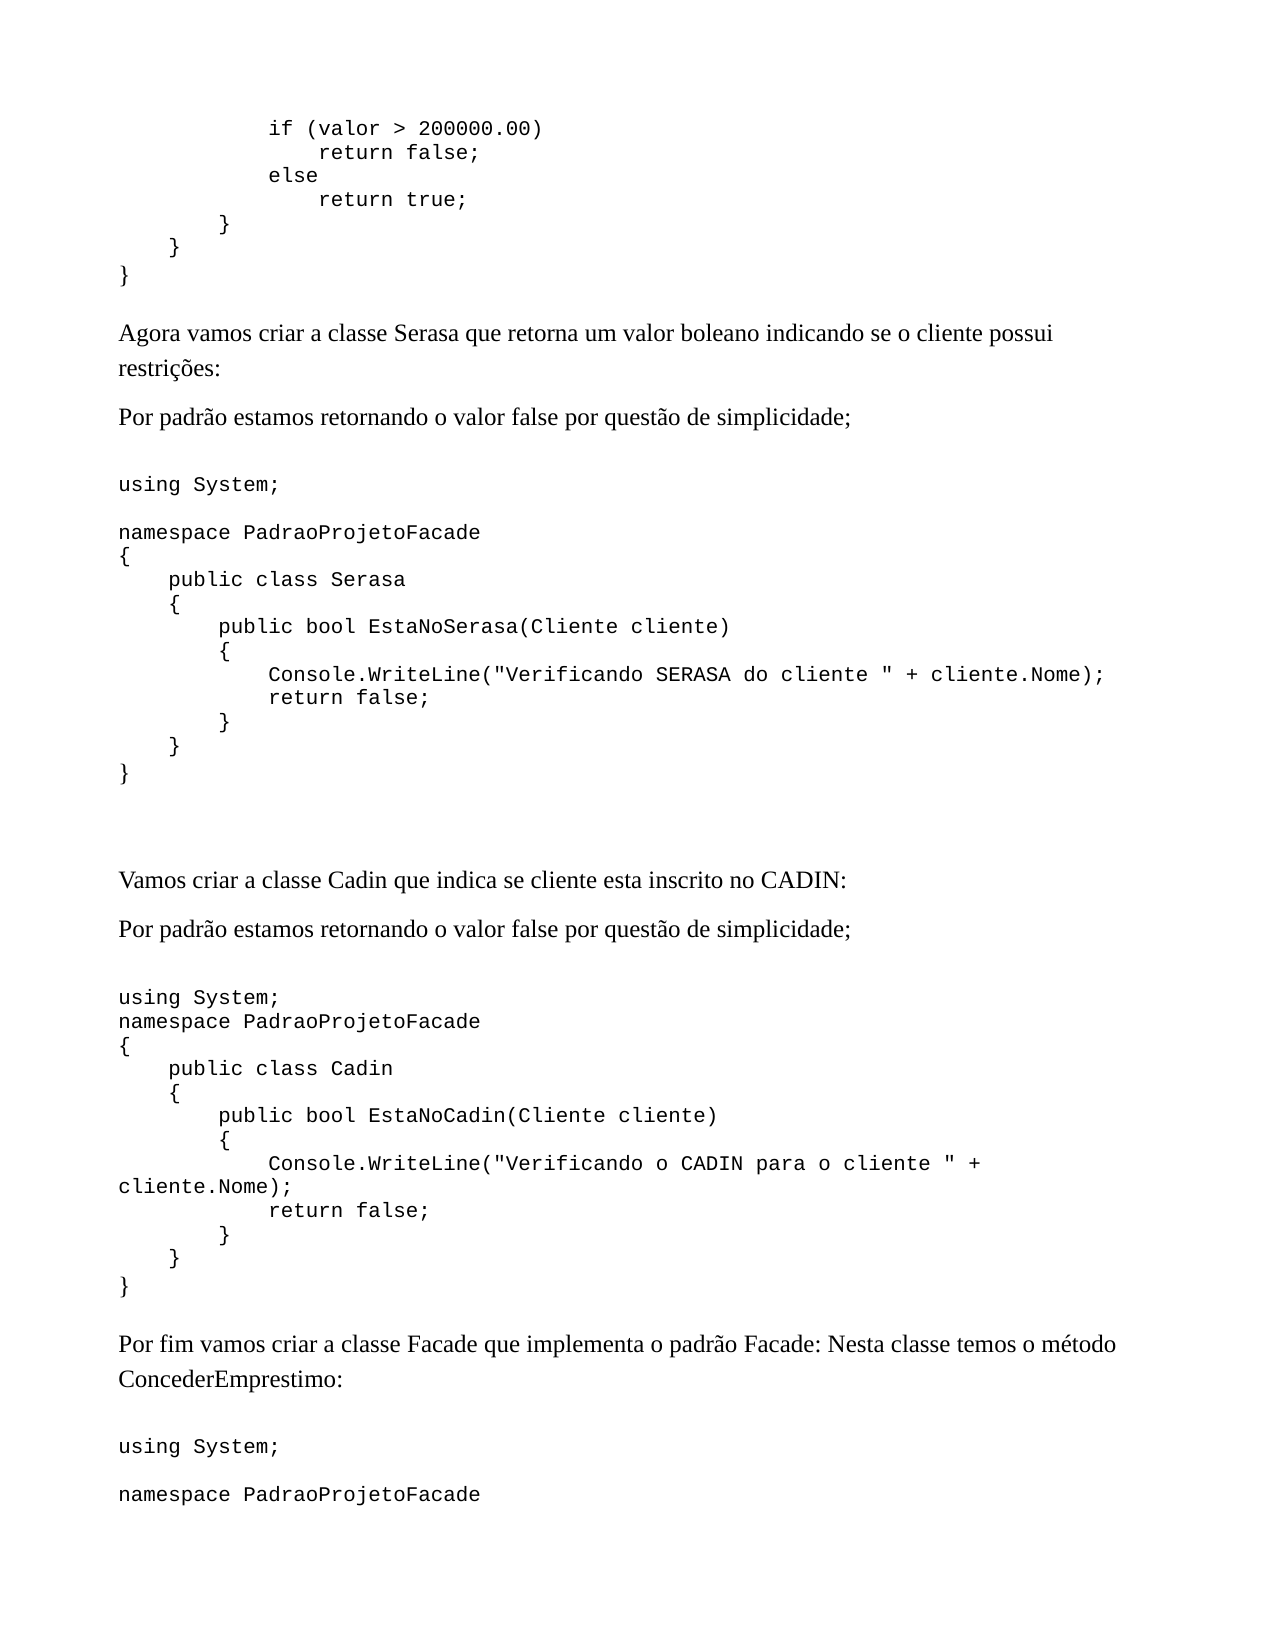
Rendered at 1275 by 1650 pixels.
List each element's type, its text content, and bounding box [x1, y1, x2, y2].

text } [118, 734, 1157, 758]
text namespace PadraoProjetoFacade [118, 1484, 1157, 1507]
text } [118, 260, 1157, 289]
text } [118, 236, 1157, 260]
text using System; [118, 1436, 1157, 1460]
text { [118, 1129, 1157, 1153]
text return false; [118, 142, 1157, 165]
text namespace PadraoProjetoFacade [118, 522, 1157, 545]
text } [118, 1224, 1157, 1247]
text Vamos criar a classe Cadin que indica se cliente esta inscrito no CADIN: [118, 866, 1157, 894]
text Console.WriteLine("Verificando o CADIN para o cliente " + cliente.Nome); [118, 1153, 1157, 1200]
text { [118, 640, 1157, 664]
text } [118, 213, 1157, 236]
text return false; [118, 1200, 1157, 1224]
text using System; [118, 987, 1157, 1011]
text public bool EstaNoCadin(Cliente cliente) [118, 1106, 1157, 1129]
text Por padrão estamos retornando o valor false por questão de simplicidade; [118, 402, 1157, 431]
text } [118, 1247, 1157, 1271]
text Por fim vamos criar a classe Facade que implementa o padrão Facade: Nesta classe temos o método ConcederEmprestimo: [118, 1329, 1157, 1392]
text { [118, 593, 1157, 616]
text if (valor > 200000.00) [118, 118, 1157, 142]
text { [118, 1082, 1157, 1106]
text public bool EstaNoSerasa(Cliente cliente) [118, 616, 1157, 640]
text Por padrão estamos retornando o valor false por questão de simplicidade; [118, 914, 1157, 943]
text return true; [118, 189, 1157, 213]
text } [118, 1271, 1157, 1300]
text else [118, 165, 1157, 189]
text Agora vamos criar a classe Serasa que retorna um valor boleano indicando se o cliente possui restrições: [118, 318, 1157, 381]
text Console.WriteLine("Verificando SERASA do cliente " + cliente.Nome); [118, 664, 1157, 687]
text namespace PadraoProjetoFacade [118, 1011, 1157, 1034]
text public class Serasa [118, 569, 1157, 593]
text public class Cadin [118, 1058, 1157, 1082]
text } [118, 711, 1157, 734]
text using System; [118, 474, 1157, 498]
text return false; [118, 687, 1157, 711]
text { [118, 545, 1157, 569]
text { [118, 1034, 1157, 1058]
text } [118, 758, 1157, 787]
